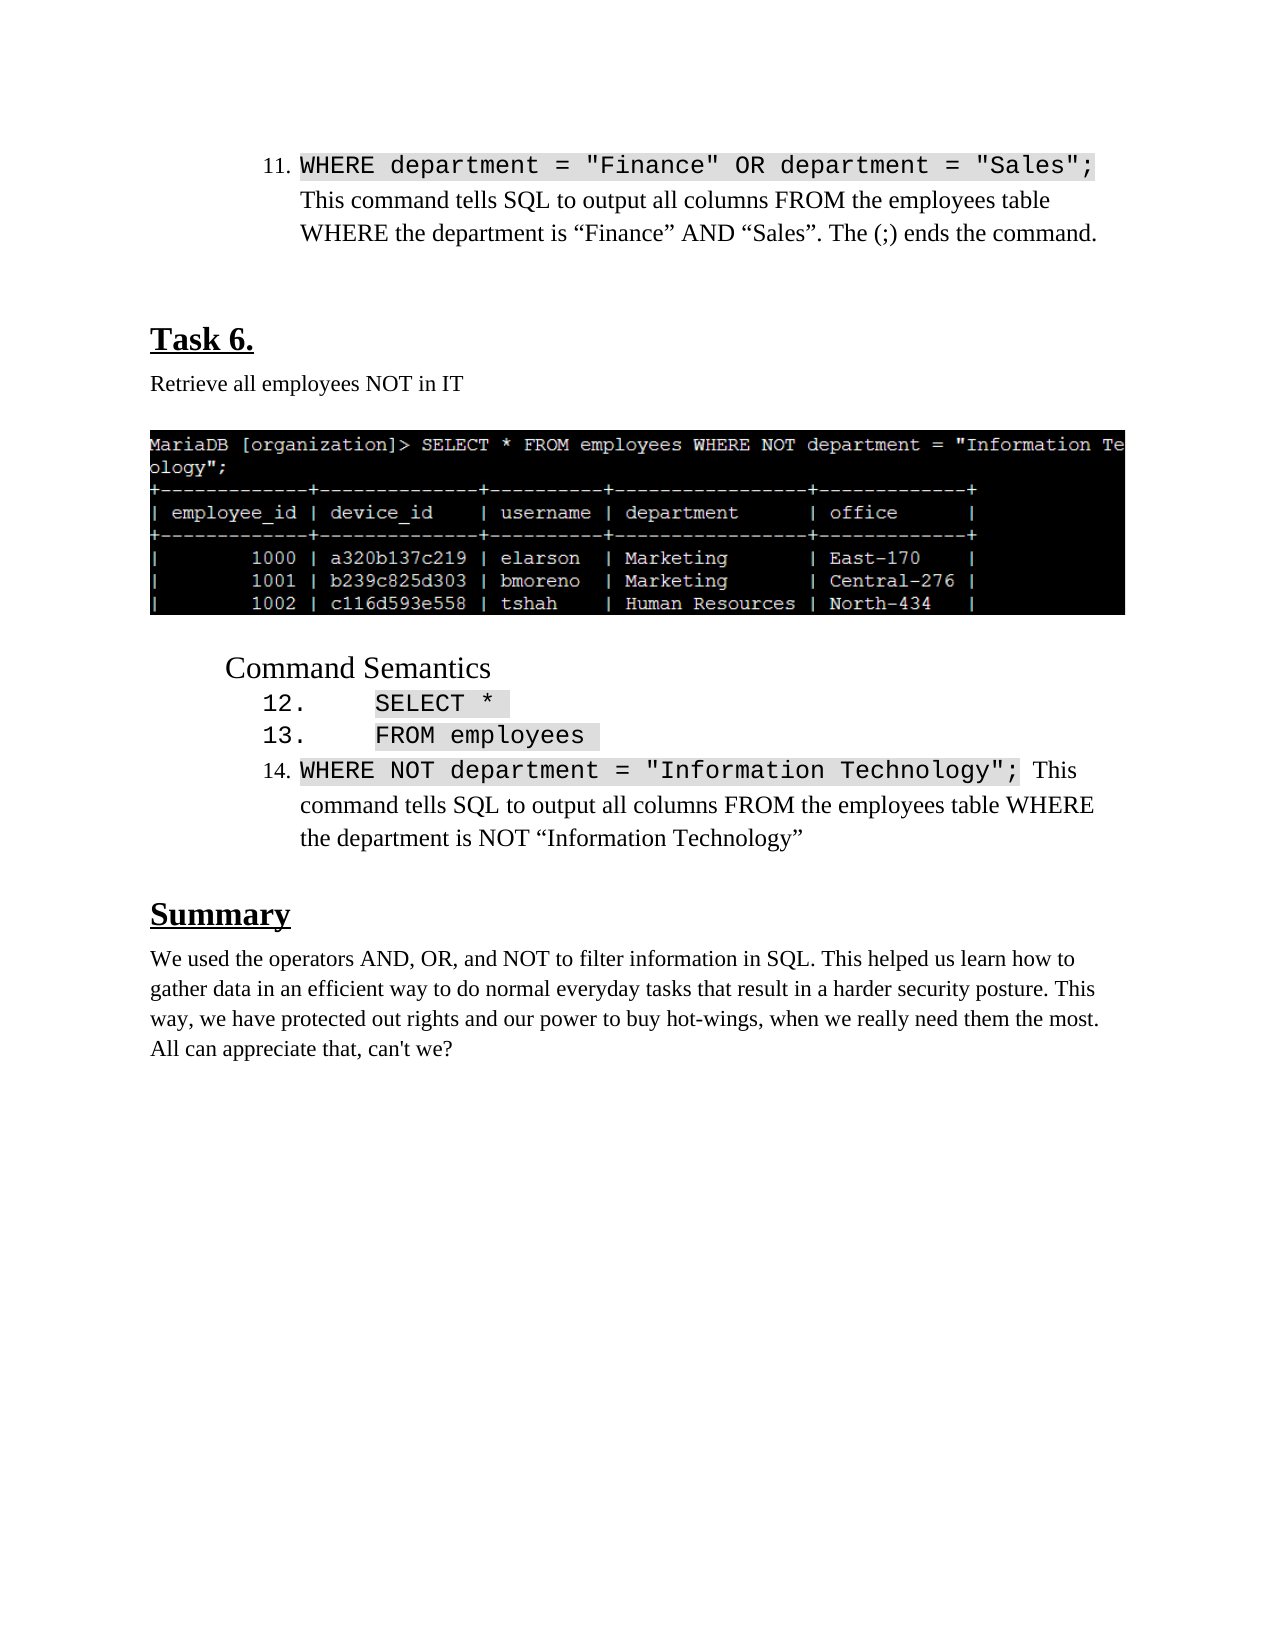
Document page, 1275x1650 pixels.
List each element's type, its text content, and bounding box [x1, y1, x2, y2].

list SELECT * [262, 690, 1125, 718]
subtitle Summary [150, 894, 1125, 932]
text Retrieve all employees NOT in IT [150, 370, 1125, 396]
subtitle Task 6. [150, 319, 1125, 357]
list FROM employees [262, 723, 1125, 751]
picture [150, 430, 1125, 615]
text Command Semantics [150, 649, 1125, 685]
list WHERE department = "Finance" OR department = "Sales"; This command tells SQL to output all columns FROM the employees table WHERE the department is “Finance” AND “Sales”. The (;) ends the command. [262, 150, 1125, 247]
list WHERE NOT department = "Information Technology"; This command tells SQL to output all columns FROM the employees table WHERE the department is NOT “Information Technology” [262, 755, 1125, 852]
text We used the operators AND, OR, and NOT to filter information in SQL. This helped us learn how to gather data in an efficient way to do normal everyday tasks that result in a harder security posture. This way, we have protected out rights and our power to buy hot-wings, when we really need them the most. All can appreciate that, can't we? [150, 945, 1125, 1062]
